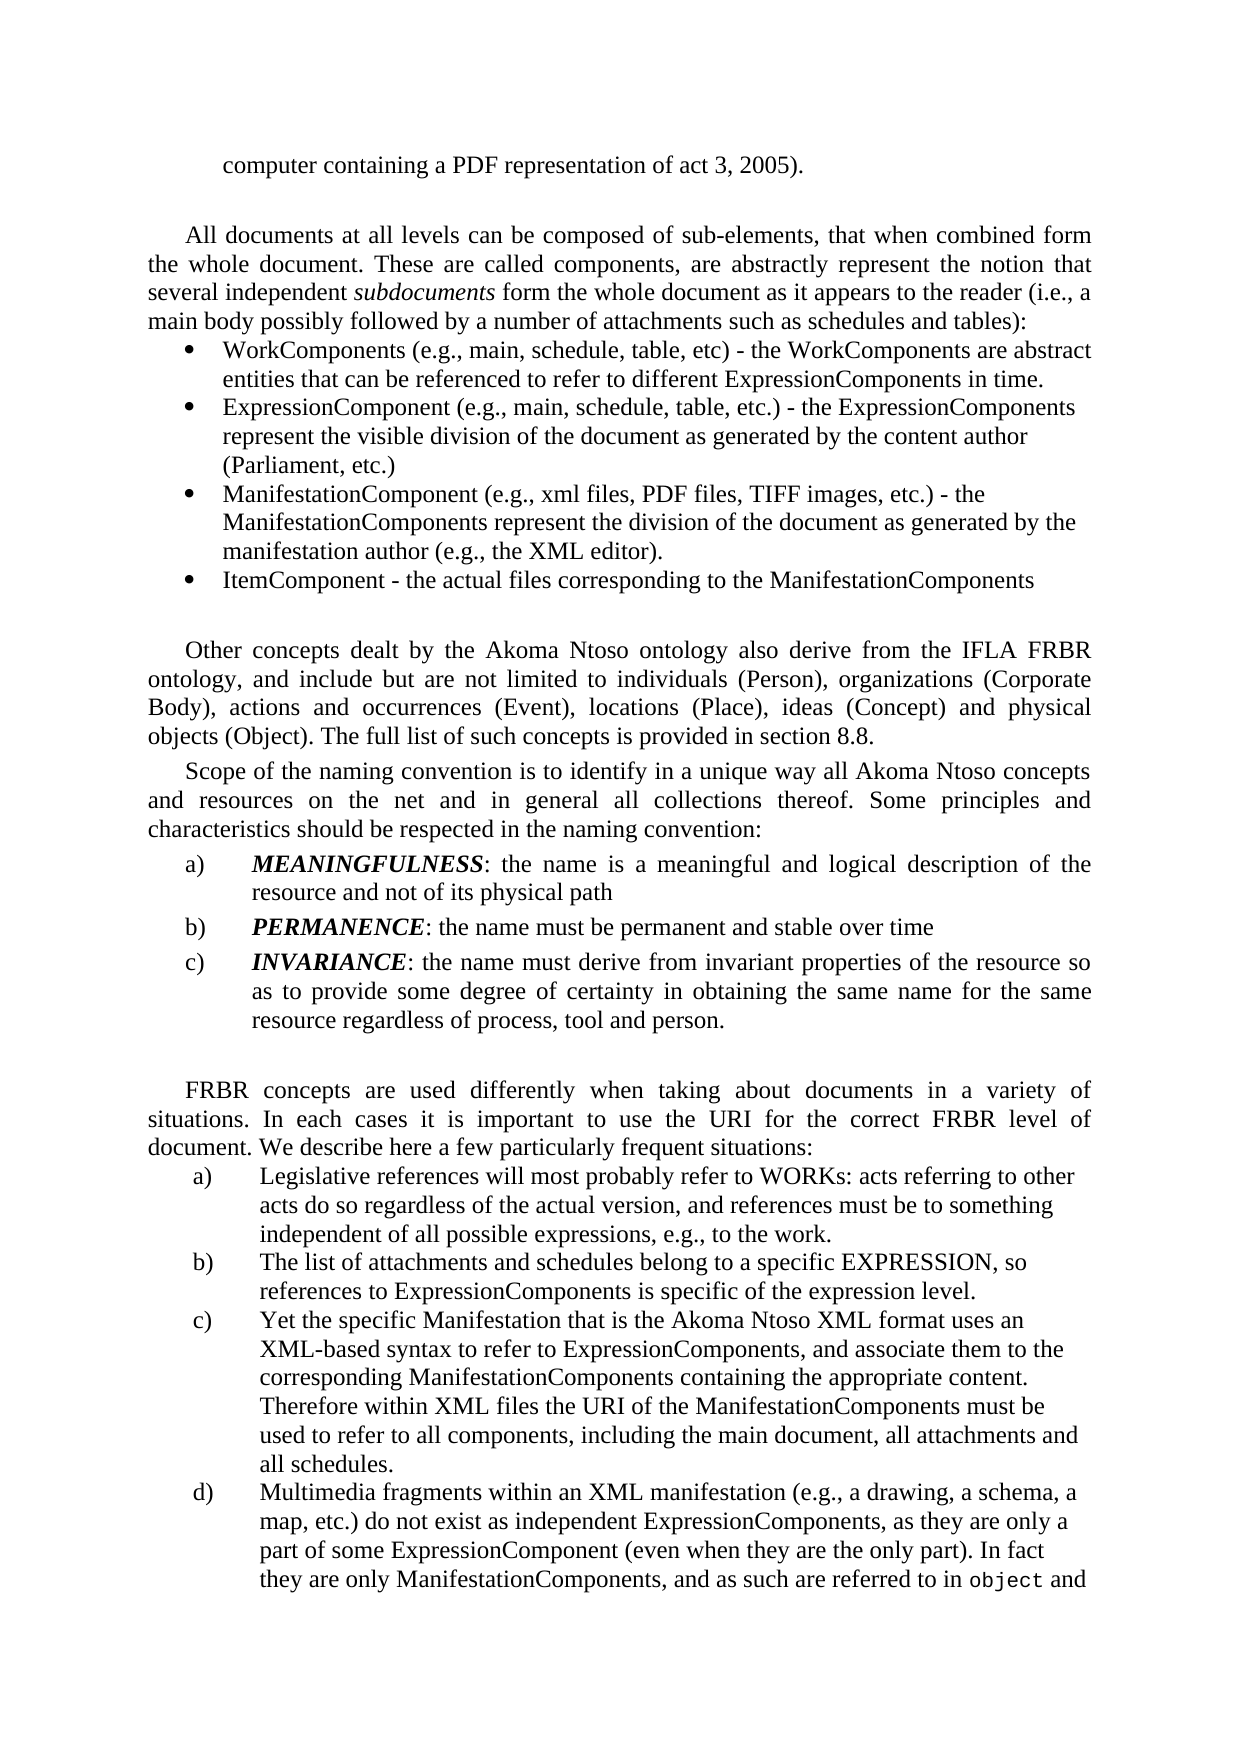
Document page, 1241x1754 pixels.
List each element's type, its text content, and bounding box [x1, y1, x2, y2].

list INVARIANCE: the name must derive from invariant properties of the resource so as to provide some degree of certainty in obtaining the same name for the same resource regardless of process, tool and person. [185, 947, 1092, 1034]
list PERMANENCE: the name must be permanent and stable over time [185, 912, 1092, 941]
list The list of attachments and schedules belong to a specific EXPRESSION, so references to ExpressionComponents is specific of the expression level. [193, 1247, 1092, 1305]
text Other concepts dealt by the Akoma Ntoso ontology also derive from the IFLA FRBR ontology, and include but are not limited to individuals (Person), organizations (Corporate Body), actions and occurrences (Event), locations (Place), ideas (Concept) and physical objects (Object). The full list of such concepts is provided in section 8.8. [148, 635, 1092, 750]
list ManifestationComponent (e.g., xml files, PDF files, TIFF images, etc.) - the ManifestationComponents represent the division of the document as generated by the manifestation author (e.g., the XML editor). [185, 479, 1092, 565]
text FRBR concepts are used differently when taking about documents in a variety of situations. In each cases it is important to use the URI for the correct FRBR level of document. We describe here a few particularly frequent situations: [148, 1075, 1092, 1161]
text Scope of the naming convention is to identify in a unique way all Akoma Ntoso concepts and resources on the net and in general all collections thereof. Some principles and characteristics should be respected in the naming convention: [148, 756, 1092, 842]
list WorkComponents (e.g., main, schedule, table, etc) - the WorkComponents are abstract entities that can be referenced to refer to different ExpressionComponents in time. [185, 335, 1092, 392]
list Multimedia fragments within an XML manifestation (e.g., a drawing, a schema, a map, etc.) do not exist as independent ExpressionComponents, as they are only a part of some ExpressionComponent (even when they are the only part). In fact they are only ManifestationComponents, and as such are referred to in object and [193, 1477, 1092, 1593]
list Yet the specific Manifestation that is the Akoma Ntoso XML format uses an XML-based syntax to refer to ExpressionComponents, and associate them to the corresponding ManifestationComponents containing the appropriate content. Therefore within XML files the URI of the ManifestationComponents must be used to refer to all components, including the main document, all attachments and all schedules. [193, 1305, 1092, 1477]
list Legislative references will most probably refer to WORKs: acts referring to other acts do so regardless of the actual version, and references must be to something independent of all possible expressions, e.g., to the work. [193, 1161, 1092, 1247]
list ExpressionComponent (e.g., main, schedule, table, etc.) - the ExpressionComponents represent the visible division of the document as generated by the content author (Parliament, etc.) [185, 392, 1092, 479]
list MEANINGFULNESS: the name is a meaningful and logical description of the resource and not of its physical path [185, 849, 1092, 906]
list ItemComponent - the actual files corresponding to the ManifestationComponents [185, 565, 1092, 594]
list computer containing a PDF representation of act 3, 2005). [185, 150, 1092, 179]
text All documents at all levels can be composed of sub-elements, that when combined form the whole document. These are called components, are abstractly represent the notion that several independent subdocuments form the whole document as it appears to the reader (i.e., a main body possibly followed by a number of attachments such as schedules and tables): [148, 220, 1092, 335]
